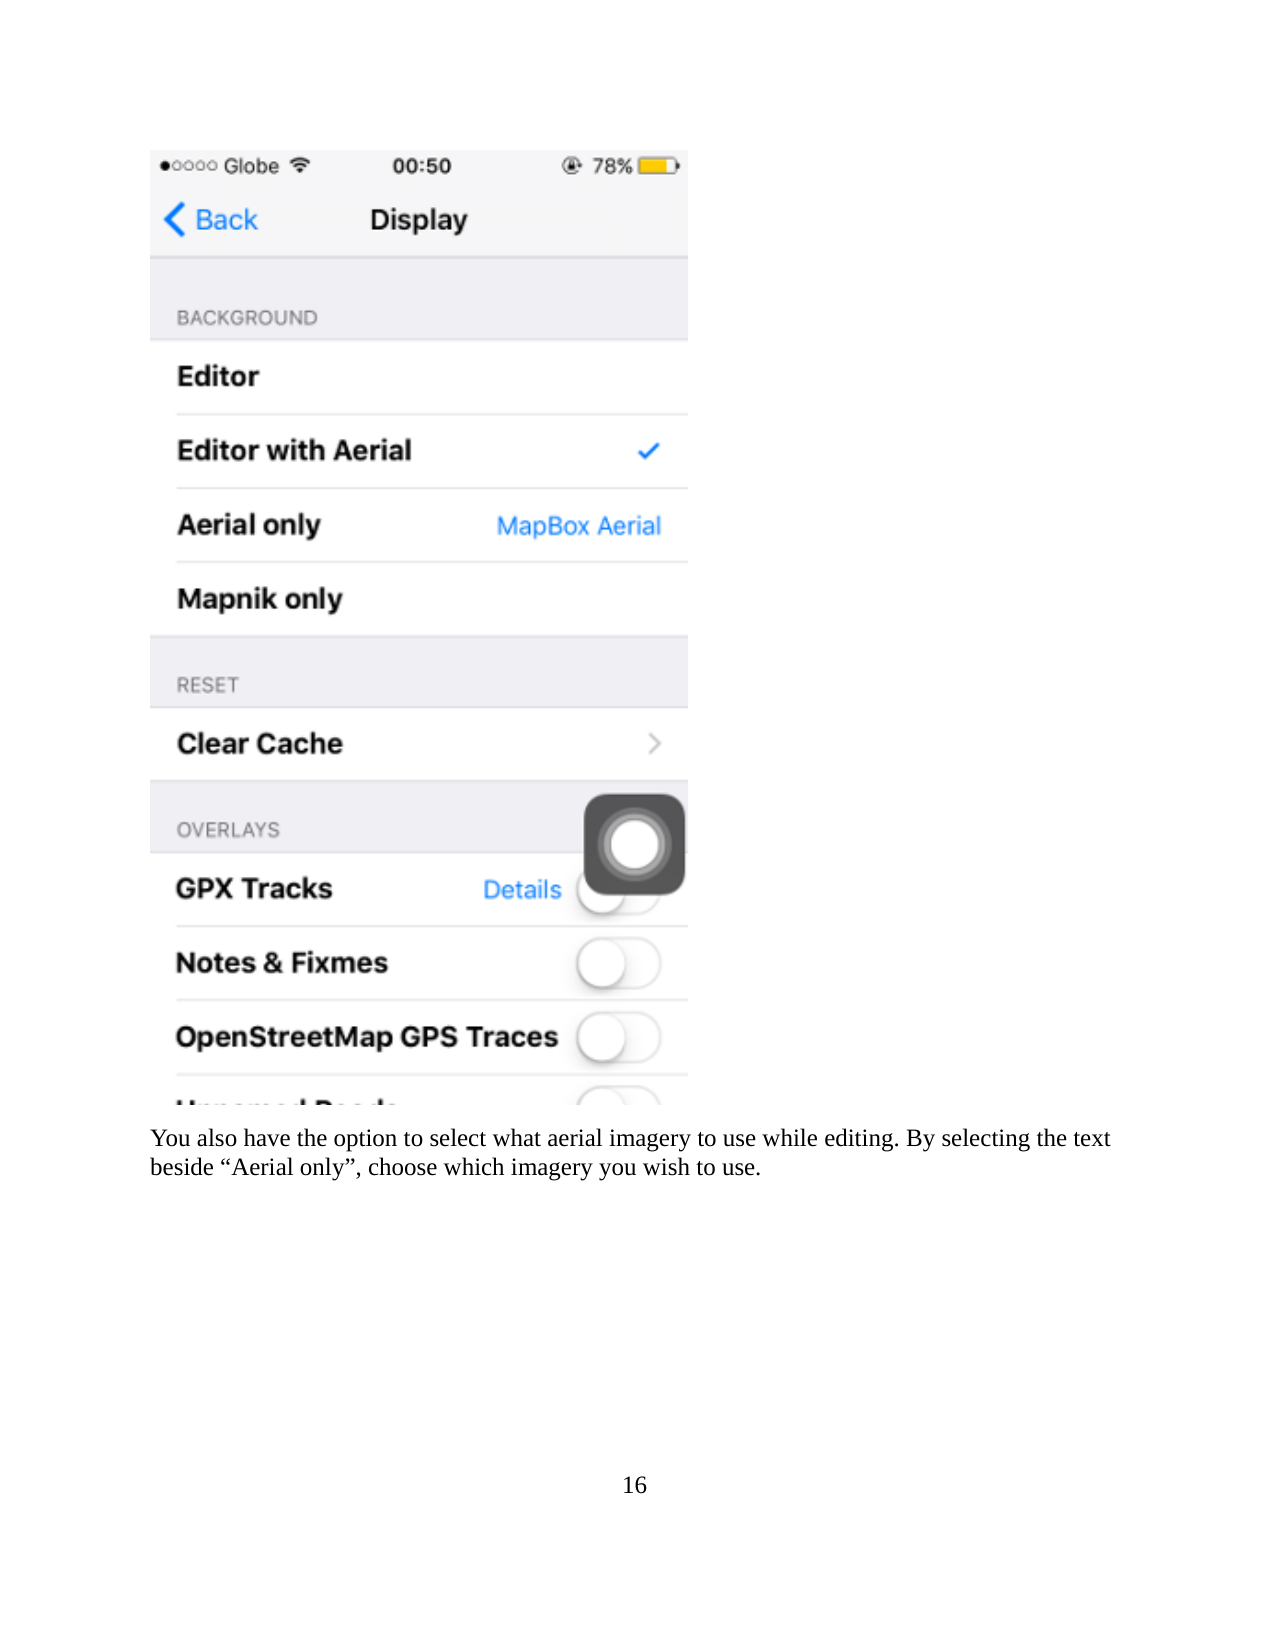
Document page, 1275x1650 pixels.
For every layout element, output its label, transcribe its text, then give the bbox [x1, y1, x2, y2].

text You also have the option to select what aerial imagery to use while editing. By selecting the text beside “Aerial only”, choose which imagery you wish to use. [150, 1123, 1125, 1181]
picture [150, 150, 689, 1105]
